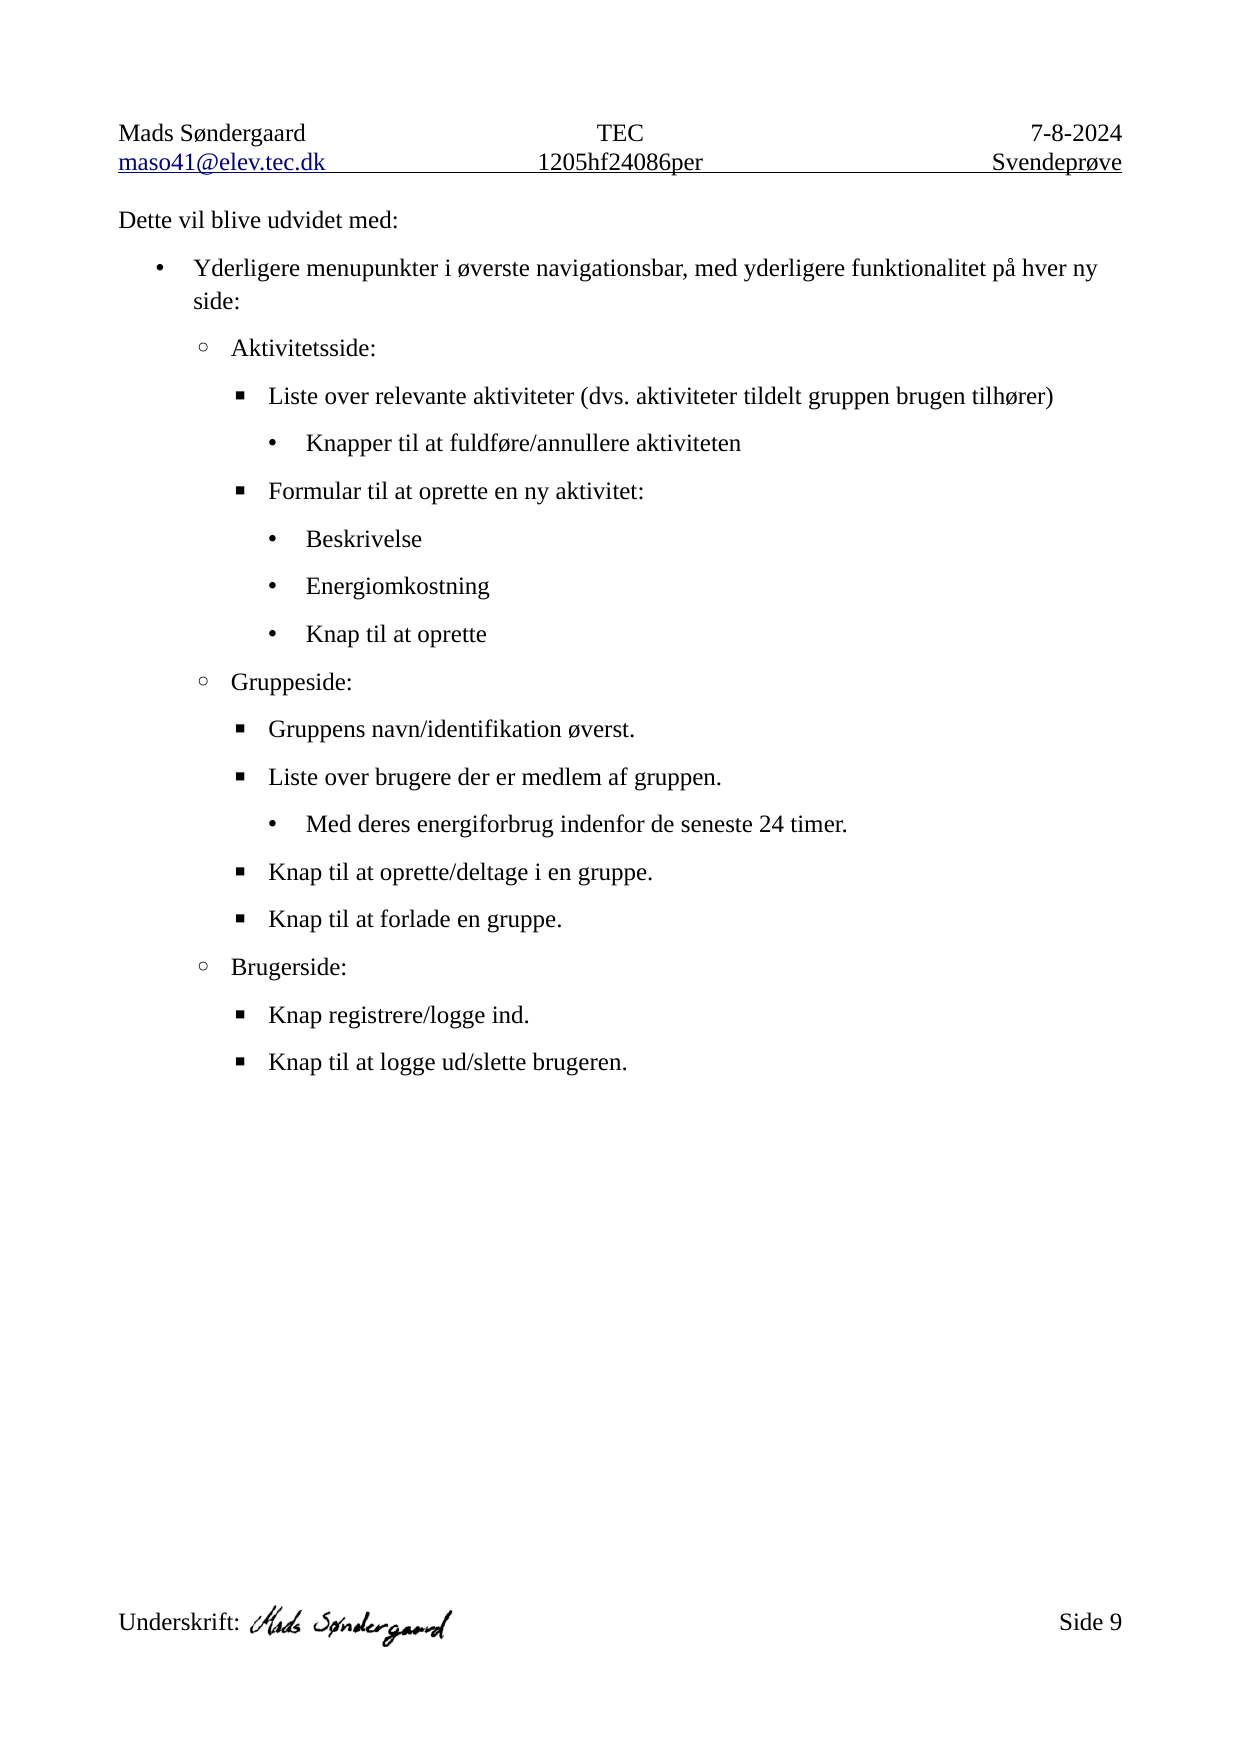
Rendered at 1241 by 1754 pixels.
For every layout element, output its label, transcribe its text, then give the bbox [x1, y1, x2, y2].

list Energiomkostning [268, 571, 1122, 600]
list Gruppeside: [193, 667, 1122, 695]
list Knap til at oprette [268, 619, 1122, 648]
list Knap til at forlade en gruppe. [231, 904, 1122, 933]
list Gruppens navn/identifikation øverst. [231, 714, 1122, 743]
text Dette vil blive udvidet med: [118, 205, 1122, 234]
list Liste over brugere der er medlem af gruppen. [231, 762, 1122, 791]
list Med deres energiforbrug indenfor de seneste 24 timer. [268, 809, 1122, 838]
list Formular til at oprette en ny aktivitet: [231, 476, 1122, 505]
list Knap til at logge ud/slette brugeren. [231, 1047, 1122, 1076]
list Yderligere menupunkter i øverste navigationsbar, med yderligere funktionalitet på hver ny side: [156, 253, 1122, 314]
list Knapper til at fuldføre/annullere aktiviteten [268, 428, 1122, 457]
list Knap til at oprette/deltage i en gruppe. [231, 857, 1122, 886]
list Aktivitetsside: [193, 333, 1122, 362]
list Beskrivelse [268, 524, 1122, 552]
picture [244, 1600, 458, 1647]
list Liste over relevante aktiviteter (dvs. aktiviteter tildelt gruppen brugen tilhører) [231, 381, 1122, 410]
list Brugerside: [193, 952, 1122, 981]
list Knap registrere/logge ind. [231, 1000, 1122, 1028]
